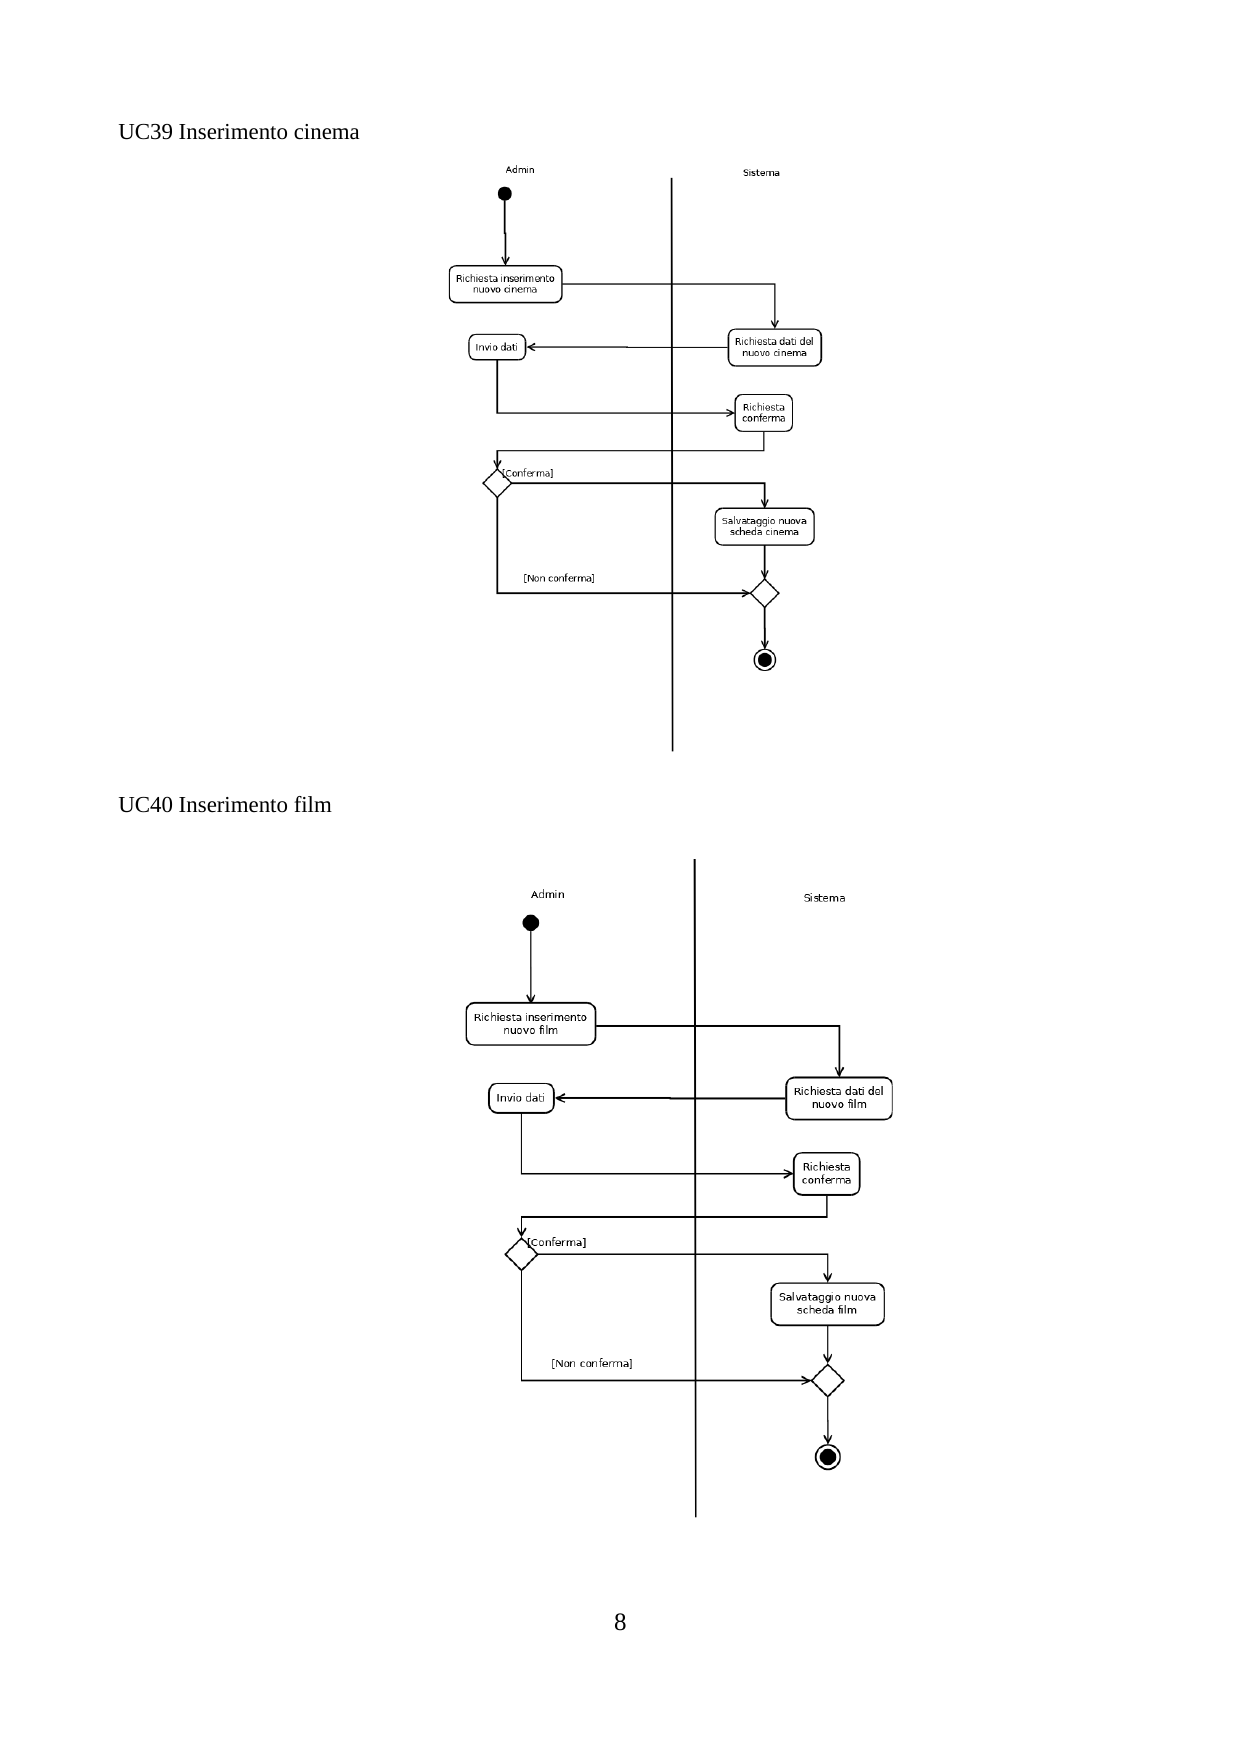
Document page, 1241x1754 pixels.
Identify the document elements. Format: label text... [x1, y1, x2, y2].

text UC39 Inserimento cinema [118, 118, 1122, 144]
text UC40 Inserimento film [118, 791, 1122, 817]
picture [448, 164, 830, 752]
picture [465, 858, 893, 1518]
